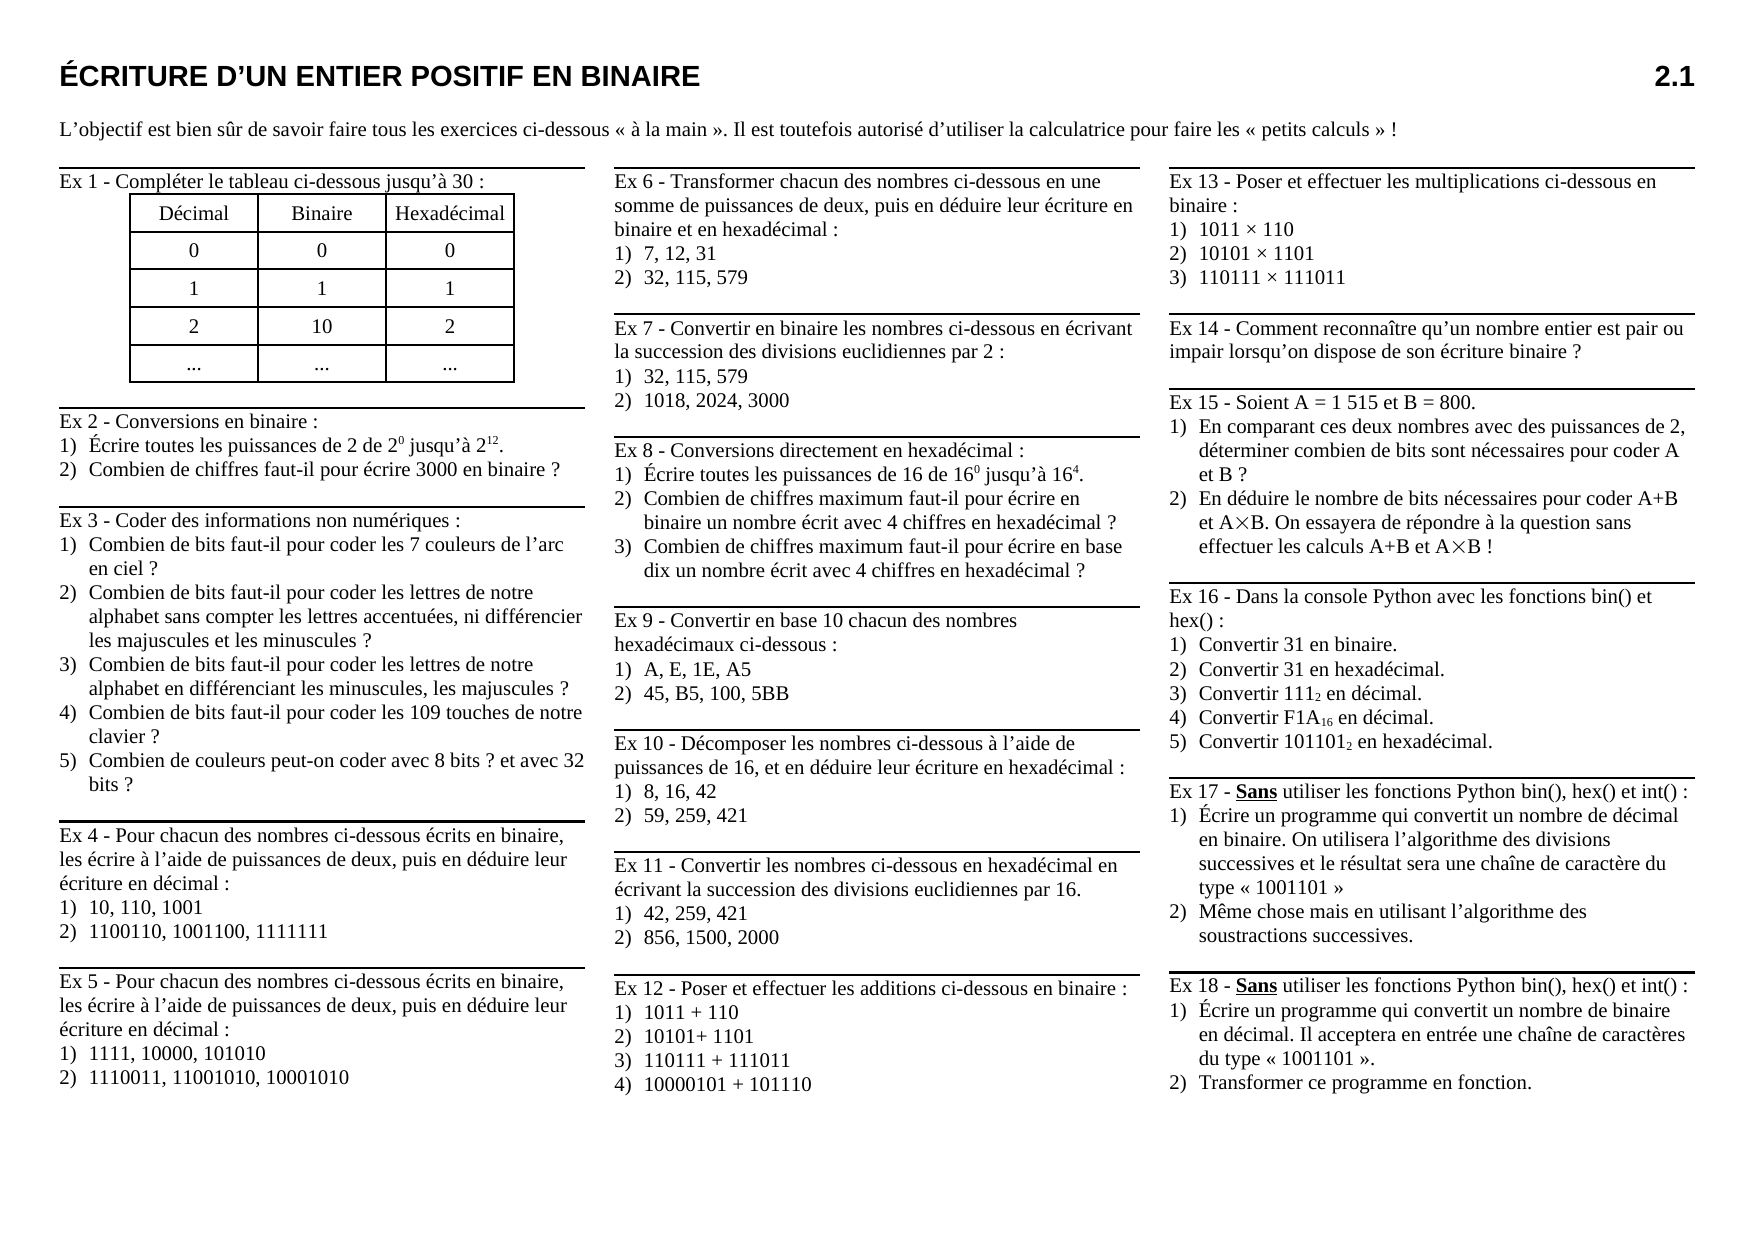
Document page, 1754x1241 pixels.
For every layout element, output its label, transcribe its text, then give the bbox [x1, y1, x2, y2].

list Compléter le tableau ci-dessous jusqu’à 30 : [59, 169, 585, 193]
list Soient A = 1 515 et B = 800. [1169, 390, 1695, 414]
list Combien de chiffres faut-il pour écrire 3000 en binaire ? [59, 457, 585, 481]
list Transformer chacun des nombres ci-dessous en une somme de puissances de deux, puis en déduire leur écriture en binaire et en hexadécimal : [614, 169, 1140, 241]
table_header Décimal [131, 195, 257, 231]
list Convertir F1A16 en décimal. [1169, 704, 1695, 729]
table_cell 0 [259, 233, 385, 268]
list Convertir 1112 en décimal. [1169, 681, 1695, 704]
list Convertir 31 en binaire. [1169, 632, 1695, 656]
list Coder des informations non numériques : [59, 508, 585, 532]
table_cell 0 [131, 233, 257, 268]
list 1110011, 11001010, 10001010 [59, 1065, 585, 1089]
list Conversions directement en hexadécimal : [614, 438, 1140, 462]
list Combien de bits faut-il pour coder les 109 touches de notre clavier ? [59, 700, 585, 748]
list En déduire le nombre de bits nécessaires pour coder A+B et A×B. On essayera de répondre à la question sans effectuer les calculs A+B et A×B ! [1169, 486, 1695, 558]
list Convertir en base 10 chacun des nombres hexadécimaux ci-dessous : [614, 608, 1140, 656]
list Conversions en binaire : [59, 409, 585, 433]
list 10000101 + 101110 [614, 1072, 1140, 1096]
list Convertir les nombres ci-dessous en hexadécimal en écrivant la succession des divisions euclidiennes par 16. [614, 853, 1140, 901]
list Écrire toutes les puissances de 2 de 20 jusqu’à 212. [59, 433, 585, 457]
list 42, 259, 421 [614, 901, 1140, 925]
list 1100110, 1001100, 1111111 [59, 919, 585, 943]
list 32, 115, 579 [614, 265, 1140, 289]
list Même chose mais en utilisant l’algorithme des soustractions successives. [1169, 899, 1695, 947]
list Dans la console Python avec les fonctions bin() et hex() : [1169, 584, 1695, 632]
list Convertir 31 en hexadécimal. [1169, 656, 1695, 681]
list En comparant ces deux nombres avec des puissances de 2, déterminer combien de bits sont nécessaires pour coder A et B ? [1169, 414, 1695, 486]
list 856, 1500, 2000 [614, 925, 1140, 949]
list Pour chacun des nombres ci-dessous écrits en binaire, les écrire à l’aide de puissances de deux, puis en déduire leur écriture en décimal : [59, 969, 585, 1041]
list 8, 16, 42 [614, 779, 1140, 803]
table_cell 2 [131, 308, 257, 343]
list 10101+ 1101 [614, 1024, 1140, 1048]
list 7, 12, 31 [614, 241, 1140, 265]
list 110111 × 111011 [1169, 265, 1695, 289]
table_cell 1 [387, 270, 513, 306]
table_cell 1 [131, 270, 257, 306]
list 1111, 10000, 101010 [59, 1041, 585, 1065]
list Convertir en binaire les nombres ci-dessous en écrivant la succession des divisions euclidiennes par 2 : [614, 315, 1140, 363]
table_cell ... [387, 346, 513, 381]
list 1018, 2024, 3000 [614, 388, 1140, 412]
list Sans utiliser les fonctions Python bin(), hex() et int() : [1169, 974, 1695, 997]
list Convertir 1011012 en hexadécimal. [1169, 729, 1695, 753]
list A, E, 1E, A5 [614, 656, 1140, 681]
subtitle Écriture d’un entier positif en binaire 2.1 [59, 59, 1695, 93]
list Écrire un programme qui convertit un nombre de décimal en binaire. On utilisera l’algorithme des divisions successives et le résultat sera une chaîne de caractère du type « 1001101 » [1169, 803, 1695, 899]
list 1011 × 110 [1169, 217, 1695, 241]
list 10101 × 1101 [1169, 241, 1695, 265]
list 10, 110, 1001 [59, 895, 585, 919]
list Combien de bits faut-il pour coder les 7 couleurs de l’arc en ciel ? [59, 532, 585, 580]
list Poser et effectuer les additions ci-dessous en binaire : [614, 976, 1140, 999]
list Combien de couleurs peut-on coder avec 8 bits ? et avec 32 bits ? [59, 748, 585, 796]
list Combien de bits faut-il pour coder les lettres de notre alphabet sans compter les lettres accentuées, ni différencier les majuscules et les minuscules ? [59, 580, 585, 652]
list Décomposer les nombres ci-dessous à l’aide de puissances de 16, et en déduire leur écriture en hexadécimal : [614, 731, 1140, 779]
list Combien de bits faut-il pour coder les lettres de notre alphabet en différenciant les minuscules, les majuscules ? [59, 652, 585, 700]
list Écrire un programme qui convertit un nombre de binaire en décimal. Il acceptera en entrée une chaîne de caractères du type « 1001101 ». [1169, 997, 1695, 1070]
list Comment reconnaître qu’un nombre entier est pair ou impair lorsqu’on dispose de son écriture binaire ? [1169, 315, 1695, 363]
list Combien de chiffres maximum faut-il pour écrire en binaire un nombre écrit avec 4 chiffres en hexadécimal ? [614, 486, 1140, 534]
list 1011 + 110 [614, 999, 1140, 1024]
table_cell ... [259, 346, 385, 381]
table_cell ... [131, 346, 257, 381]
table_cell 2 [387, 308, 513, 343]
list 45, B5, 100, 5BB [614, 681, 1140, 704]
list Poser et effectuer les multiplications ci-dessous en binaire : [1169, 169, 1695, 217]
table_header Binaire [259, 195, 385, 231]
table_cell 0 [387, 233, 513, 268]
list 59, 259, 421 [614, 803, 1140, 827]
list Écrire toutes les puissances de 16 de 160 jusqu’à 164. [614, 462, 1140, 486]
list Combien de chiffres maximum faut-il pour écrire en base dix un nombre écrit avec 4 chiffres en hexadécimal ? [614, 534, 1140, 582]
list Transformer ce programme en fonction. [1169, 1070, 1695, 1094]
list Pour chacun des nombres ci-dessous écrits en binaire, les écrire à l’aide de puissances de deux, puis en déduire leur écriture en décimal : [59, 823, 585, 895]
list Sans utiliser les fonctions Python bin(), hex() et int() : [1169, 779, 1695, 803]
table_cell 10 [259, 308, 385, 343]
list 32, 115, 579 [614, 363, 1140, 388]
text L’objectif est bien sûr de savoir faire tous les exercices ci-dessous « à la main ». Il est toutefois autorisé d’utiliser la calculatrice pour faire les « petits calculs » ! [59, 117, 1695, 141]
list 110111 + 111011 [614, 1048, 1140, 1072]
table_header Hexadécimal [387, 195, 513, 231]
table_cell 1 [259, 270, 385, 306]
